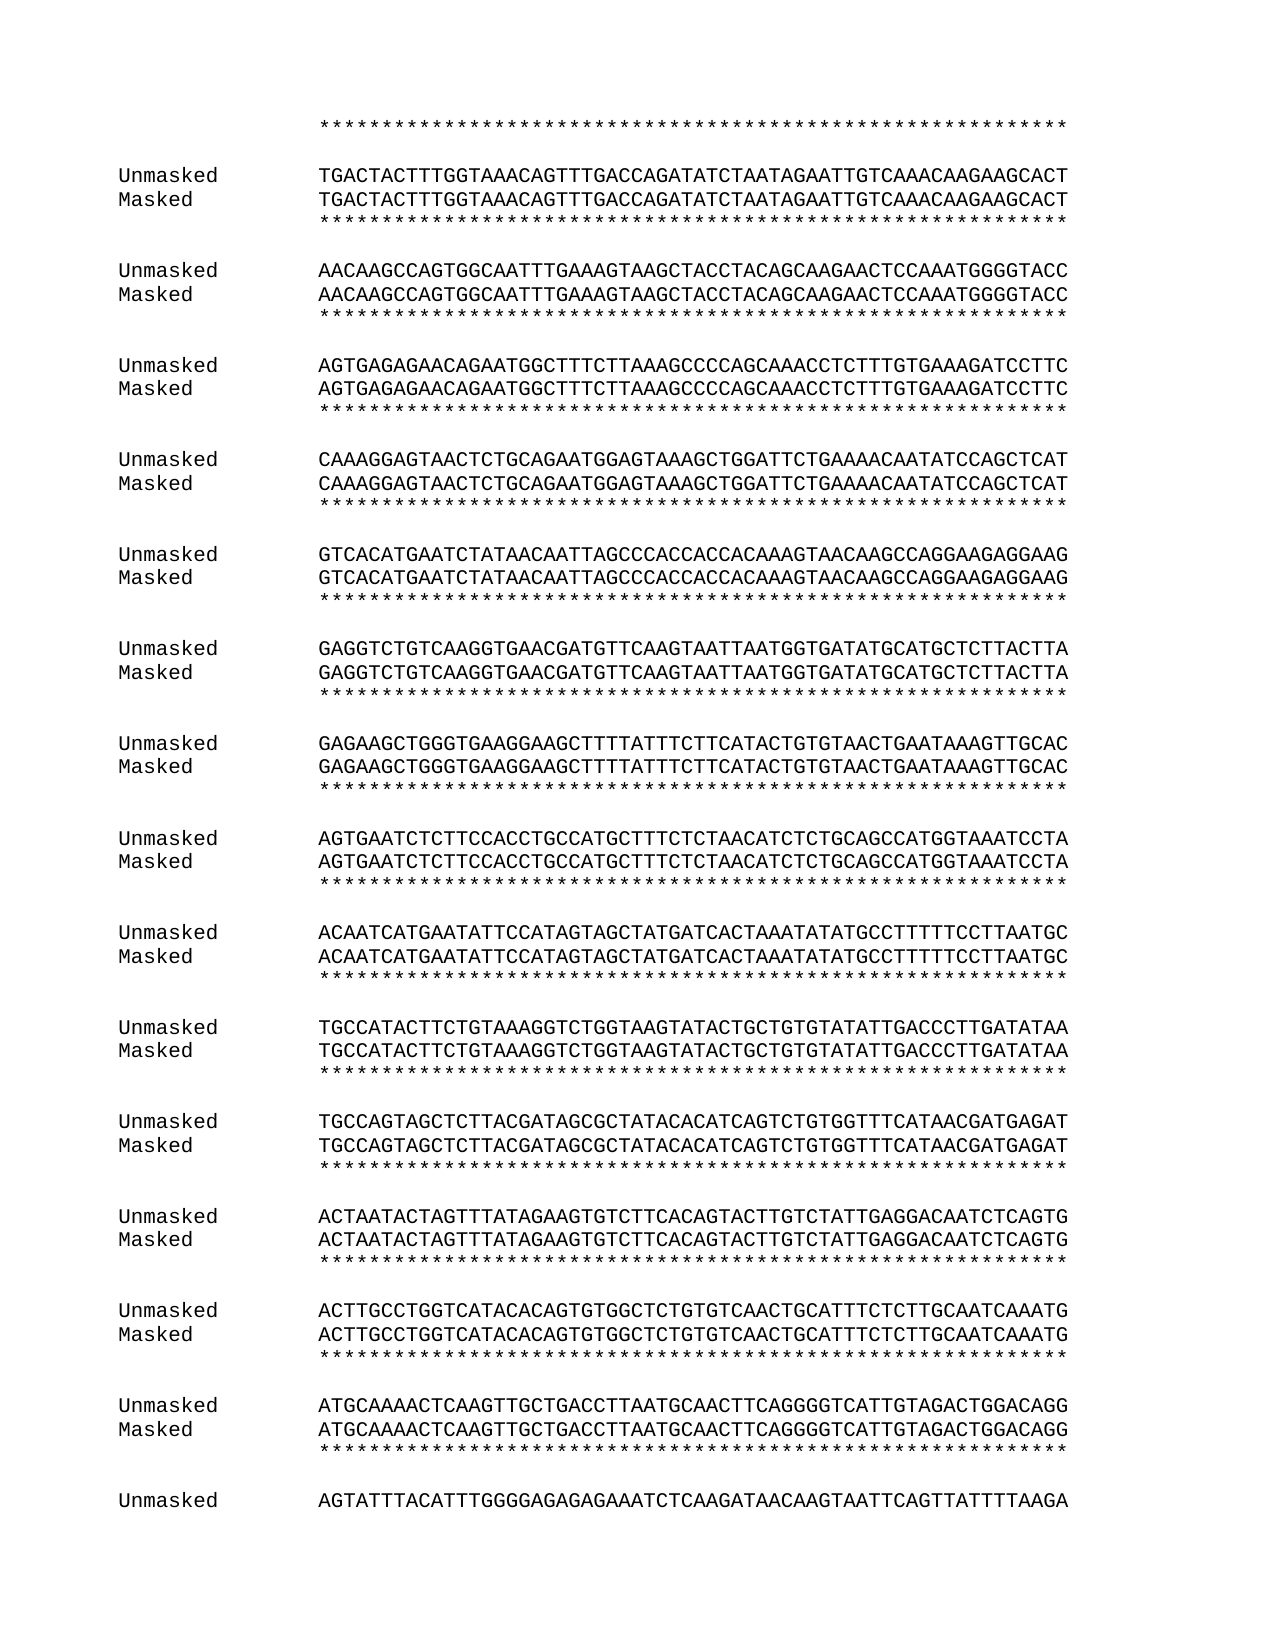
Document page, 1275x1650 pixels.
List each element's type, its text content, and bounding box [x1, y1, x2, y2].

text Masked ACAATCATGAATATTCCATAGTAGCTATGATCACTAAATATATGCCTTTTTCCTTAATGC [118, 946, 1157, 969]
text Unmasked TGCCATACTTCTGTAAAGGTCTGGTAAGTATACTGCTGTGTATATTGACCCTTGATATAA [118, 1017, 1157, 1040]
text ************************************************************ [118, 496, 1157, 520]
text Masked TGACTACTTTGGTAAACAGTTTGACCAGATATCTAATAGAATTGTCAAACAAGAAGCACT [118, 189, 1157, 213]
text Unmasked AGTGAGAGAACAGAATGGCTTTCTTAAAGCCCCAGCAAACCTCTTTGTGAAAGATCCTTC [118, 354, 1157, 378]
text Masked ACTTGCCTGGTCATACACAGTGTGGCTCTGTGTCAACTGCATTTCTCTTGCAATCAAATG [118, 1324, 1157, 1348]
text Unmasked GTCACATGAATCTATAACAATTAGCCCACCACCACAAAGTAACAAGCCAGGAAGAGGAAG [118, 544, 1157, 567]
text ************************************************************ [118, 780, 1157, 804]
text ************************************************************ [118, 402, 1157, 426]
text Unmasked GAGAAGCTGGGTGAAGGAAGCTTTTATTTCTTCATACTGTGTAACTGAATAAAGTTGCAC [118, 733, 1157, 757]
text Masked GAGAAGCTGGGTGAAGGAAGCTTTTATTTCTTCATACTGTGTAACTGAATAAAGTTGCAC [118, 757, 1157, 780]
text ************************************************************ [118, 1442, 1157, 1466]
text Masked CAAAGGAGTAACTCTGCAGAATGGAGTAAAGCTGGATTCTGAAAACAATATCCAGCTCAT [118, 473, 1157, 496]
text Unmasked TGCCAGTAGCTCTTACGATAGCGCTATACACATCAGTCTGTGGTTTCATAACGATGAGAT [118, 1111, 1157, 1135]
text ************************************************************ [118, 1348, 1157, 1371]
text ************************************************************ [118, 213, 1157, 236]
text Unmasked TGACTACTTTGGTAAACAGTTTGACCAGATATCTAATAGAATTGTCAAACAAGAAGCACT [118, 165, 1157, 189]
text ************************************************************ [118, 875, 1157, 898]
text Unmasked ACTAATACTAGTTTATAGAAGTGTCTTCACAGTACTTGTCTATTGAGGACAATCTCAGTG [118, 1206, 1157, 1229]
text Masked AACAAGCCAGTGGCAATTTGAAAGTAAGCTACCTACAGCAAGAACTCCAAATGGGGTACC [118, 284, 1157, 307]
text Masked AGTGAATCTCTTCCACCTGCCATGCTTTCTCTAACATCTCTGCAGCCATGGTAAATCCTA [118, 851, 1157, 875]
text Unmasked CAAAGGAGTAACTCTGCAGAATGGAGTAAAGCTGGATTCTGAAAACAATATCCAGCTCAT [118, 449, 1157, 473]
text Masked GTCACATGAATCTATAACAATTAGCCCACCACCACAAAGTAACAAGCCAGGAAGAGGAAG [118, 567, 1157, 591]
text ************************************************************ [118, 591, 1157, 615]
text Masked TGCCAGTAGCTCTTACGATAGCGCTATACACATCAGTCTGTGGTTTCATAACGATGAGAT [118, 1135, 1157, 1158]
text Unmasked GAGGTCTGTCAAGGTGAACGATGTTCAAGTAATTAATGGTGATATGCATGCTCTTACTTA [118, 638, 1157, 662]
text Unmasked AGTGAATCTCTTCCACCTGCCATGCTTTCTCTAACATCTCTGCAGCCATGGTAAATCCTA [118, 827, 1157, 851]
text Masked ATGCAAAACTCAAGTTGCTGACCTTAATGCAACTTCAGGGGTCATTGTAGACTGGACAGG [118, 1419, 1157, 1442]
text Masked AGTGAGAGAACAGAATGGCTTTCTTAAAGCCCCAGCAAACCTCTTTGTGAAAGATCCTTC [118, 378, 1157, 402]
text Masked GAGGTCTGTCAAGGTGAACGATGTTCAAGTAATTAATGGTGATATGCATGCTCTTACTTA [118, 662, 1157, 686]
text Masked ACTAATACTAGTTTATAGAAGTGTCTTCACAGTACTTGTCTATTGAGGACAATCTCAGTG [118, 1229, 1157, 1253]
text ************************************************************ [118, 1064, 1157, 1088]
text Unmasked ATGCAAAACTCAAGTTGCTGACCTTAATGCAACTTCAGGGGTCATTGTAGACTGGACAGG [118, 1395, 1157, 1419]
text ************************************************************ [118, 118, 1157, 142]
text ************************************************************ [118, 1253, 1157, 1277]
text ************************************************************ [118, 969, 1157, 993]
text ************************************************************ [118, 1158, 1157, 1182]
text Unmasked AGTATTTACATTTGGGGAGAGAGAAATCTCAAGATAACAAGTAATTCAGTTATTTTAAGA [118, 1489, 1157, 1513]
text Unmasked AACAAGCCAGTGGCAATTTGAAAGTAAGCTACCTACAGCAAGAACTCCAAATGGGGTACC [118, 260, 1157, 284]
text ************************************************************ [118, 307, 1157, 331]
text Unmasked ACAATCATGAATATTCCATAGTAGCTATGATCACTAAATATATGCCTTTTTCCTTAATGC [118, 922, 1157, 946]
text ************************************************************ [118, 686, 1157, 709]
text Unmasked ACTTGCCTGGTCATACACAGTGTGGCTCTGTGTCAACTGCATTTCTCTTGCAATCAAATG [118, 1300, 1157, 1324]
text Masked TGCCATACTTCTGTAAAGGTCTGGTAAGTATACTGCTGTGTATATTGACCCTTGATATAA [118, 1040, 1157, 1064]
